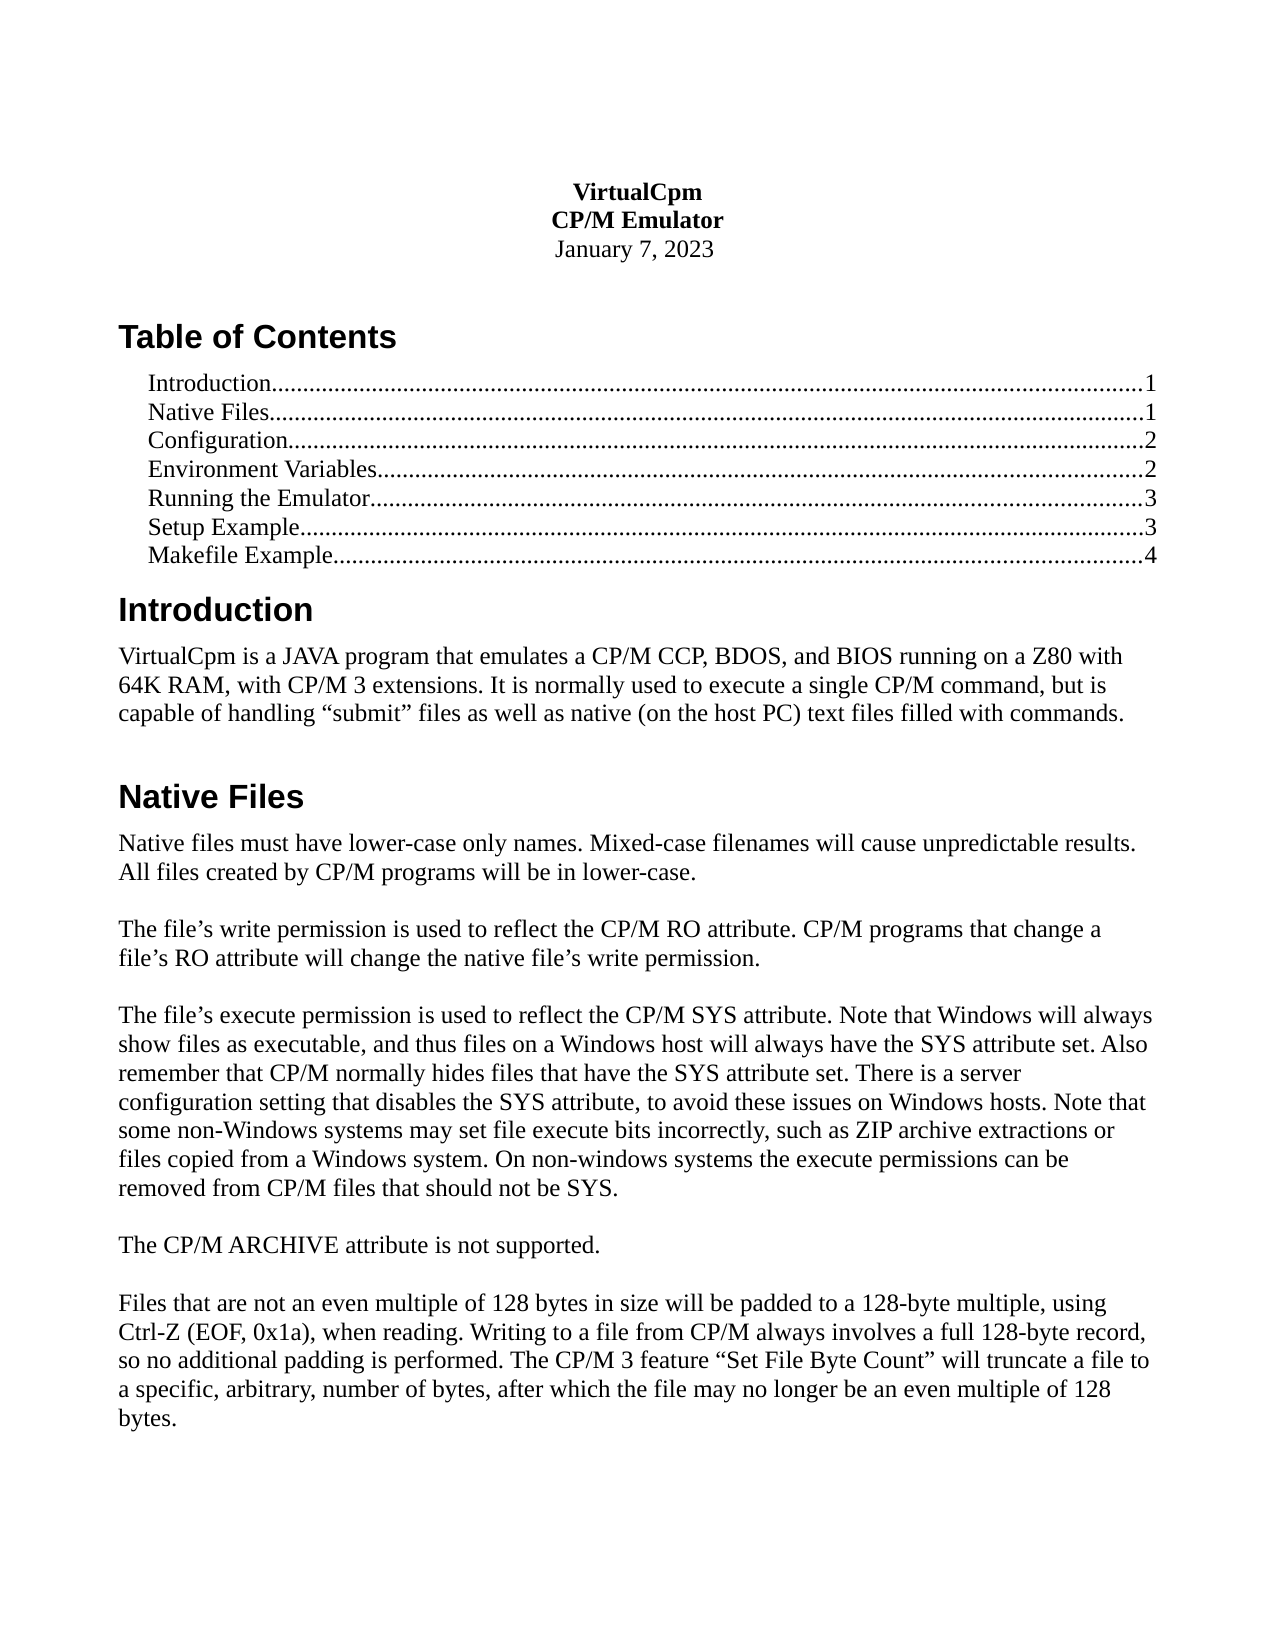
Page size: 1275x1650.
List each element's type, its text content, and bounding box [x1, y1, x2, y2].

text Setup Example 3 [148, 512, 1157, 540]
text Native files must have lower-case only names. Mixed-case filenames will cause unpredictable results. All files created by CP/M programs will be in lower-case. [118, 828, 1157, 886]
text Environment Variables 2 [148, 454, 1157, 483]
text Configuration 2 [148, 425, 1157, 454]
subtitle Native Files [118, 777, 1157, 816]
text VirtualCpm is a JAVA program that emulates a CP/M CCP, BDOS, and BIOS running on a Z80 with 64K RAM, with CP/M 3 extensions. It is normally used to execute a single CP/M command, but is capable of handling “submit” files as well as native (on the host PC) text files filled with commands. [118, 641, 1157, 727]
text Running the Emulator 3 [148, 483, 1157, 512]
subtitle Introduction [118, 590, 1157, 628]
text Files that are not an even multiple of 128 bytes in size will be padded to a 128-byte multiple, using Ctrl-Z (EOF, 0x1a), when reading. Writing to a file from CP/M always involves a full 128-byte record, so no additional padding is performed. The CP/M 3 feature “Set File Byte Count” will truncate a file to a specific, arbitrary, number of bytes, after which the file may no longer be an even multiple of 128 bytes. [118, 1288, 1157, 1432]
text The CP/M ARCHIVE attribute is not supported. [118, 1231, 1157, 1259]
text VirtualCpm [118, 177, 1157, 206]
subtitle Table of Contents [118, 317, 1157, 355]
text The file’s write permission is used to reflect the CP/M RO attribute. CP/M programs that change a file’s RO attribute will change the native file’s write permission. [118, 914, 1157, 972]
text Makefile Example 4 [148, 540, 1157, 569]
text January 7, 2023 [118, 234, 1157, 263]
text Introduction 1 [148, 368, 1157, 397]
text The file’s execute permission is used to reflect the CP/M SYS attribute. Note that Windows will always show files as executable, and thus files on a Windows host will always have the SYS attribute set. Also remember that CP/M normally hides files that have the SYS attribute set. There is a server configuration setting that disables the SYS attribute, to avoid these issues on Windows hosts. Note that some non-Windows systems may set file execute bits incorrectly, such as ZIP archive extractions or files copied from a Windows system. On non-windows systems the execute permissions can be removed from CP/M files that should not be SYS. [118, 1001, 1157, 1202]
text Native Files 1 [148, 397, 1157, 425]
text CP/M Emulator [118, 206, 1157, 234]
